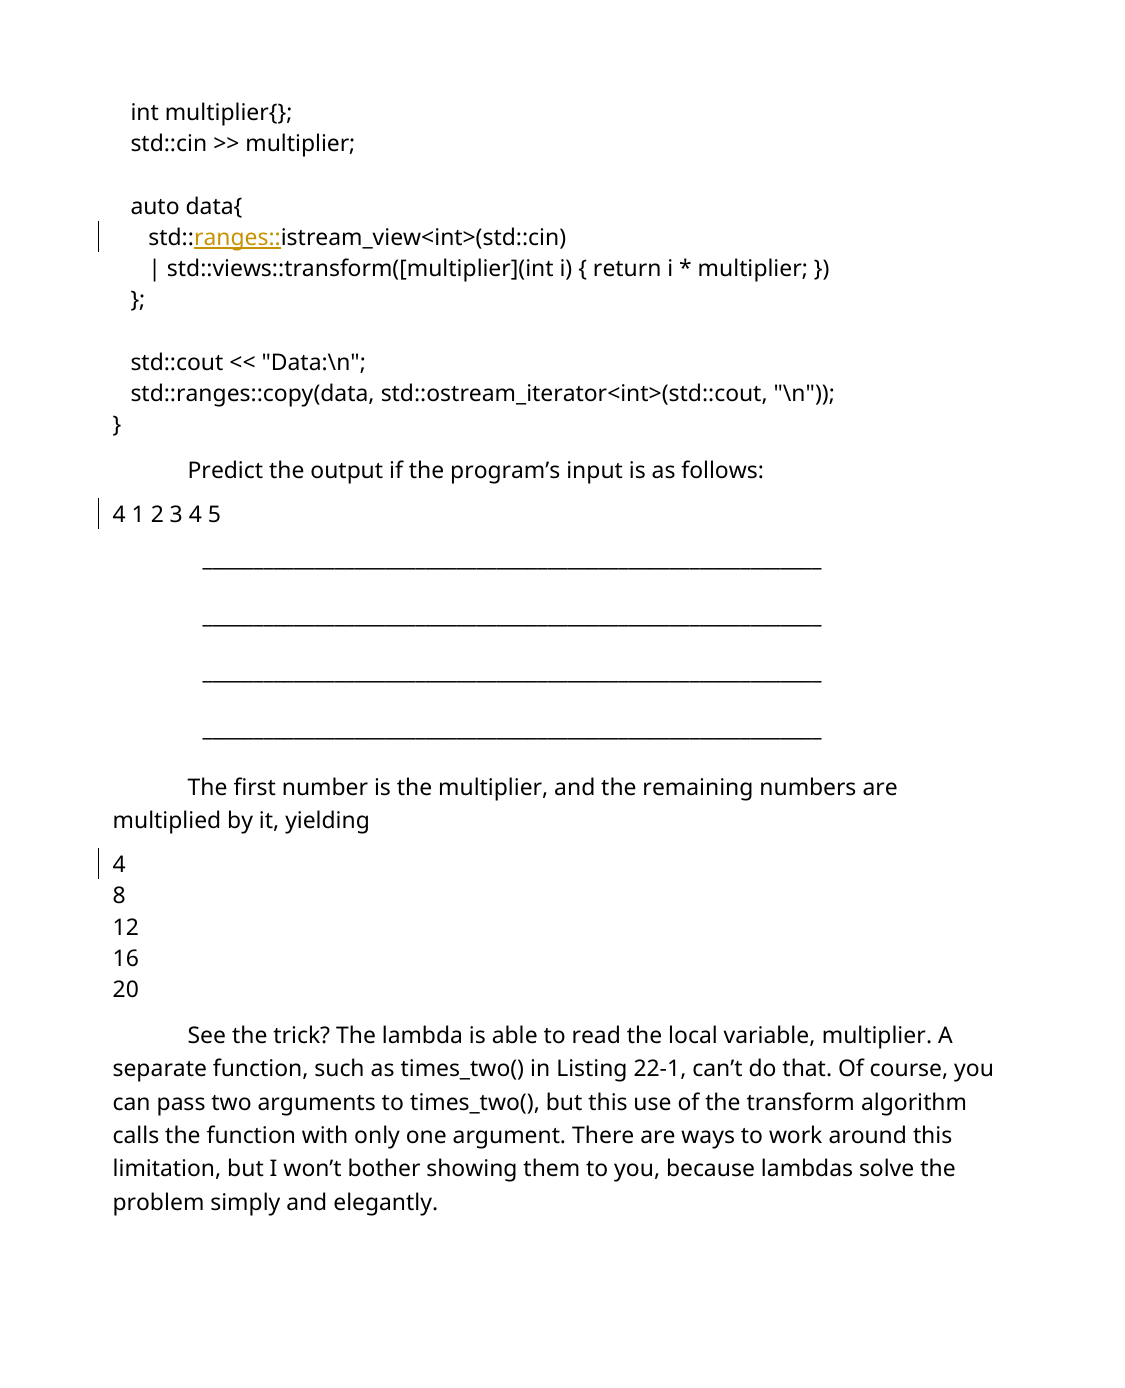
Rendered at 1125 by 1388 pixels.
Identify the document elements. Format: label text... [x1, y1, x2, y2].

text std::ranges::copy(data, std::ostream_iterator<int>(std::cout, "\n")); [112, 377, 1012, 408]
text auto data{ [112, 190, 1012, 221]
text std::ranges::istream_view<int>(std::cin) [112, 221, 1012, 252]
list _____________________________________________________________ [202, 655, 1012, 687]
text | std::views::transform([multiplier](int i) { return i * multiplier; }) [112, 252, 1012, 283]
text Predict the output if the program’s input is as follows: [112, 452, 1012, 486]
text See the trick? The lambda is able to read the local variable, multiplier. A separate function, such as times_two() in Listing 22-1, can’t do that. Of course, you can pass two arguments to times_two(), but this use of the transform algorithm calls the function with only one argument. There are ways to work around this limitation, but I won’t bother showing them to you, because lambdas solve the problem simply and elegantly. [112, 1017, 1012, 1217]
text 16 [112, 942, 1012, 973]
text } [112, 408, 1012, 440]
text std::cout << "Data:\n"; [112, 346, 1012, 377]
text The first number is the multiplier, and the remaining numbers are multiplied by it, yielding [112, 769, 1012, 836]
text 20 [112, 973, 1012, 1004]
text 4 [112, 848, 1012, 879]
text 12 [112, 911, 1012, 942]
text }; [112, 283, 1012, 315]
list _____________________________________________________________ [202, 542, 1012, 573]
text std::cin >> multiplier; [112, 127, 1012, 158]
list _____________________________________________________________ [202, 712, 1012, 743]
text 4 1 2 3 4 5 [112, 498, 1012, 529]
text 8 [112, 879, 1012, 911]
list _____________________________________________________________ [202, 598, 1012, 630]
text int multiplier{}; [112, 96, 1012, 127]
